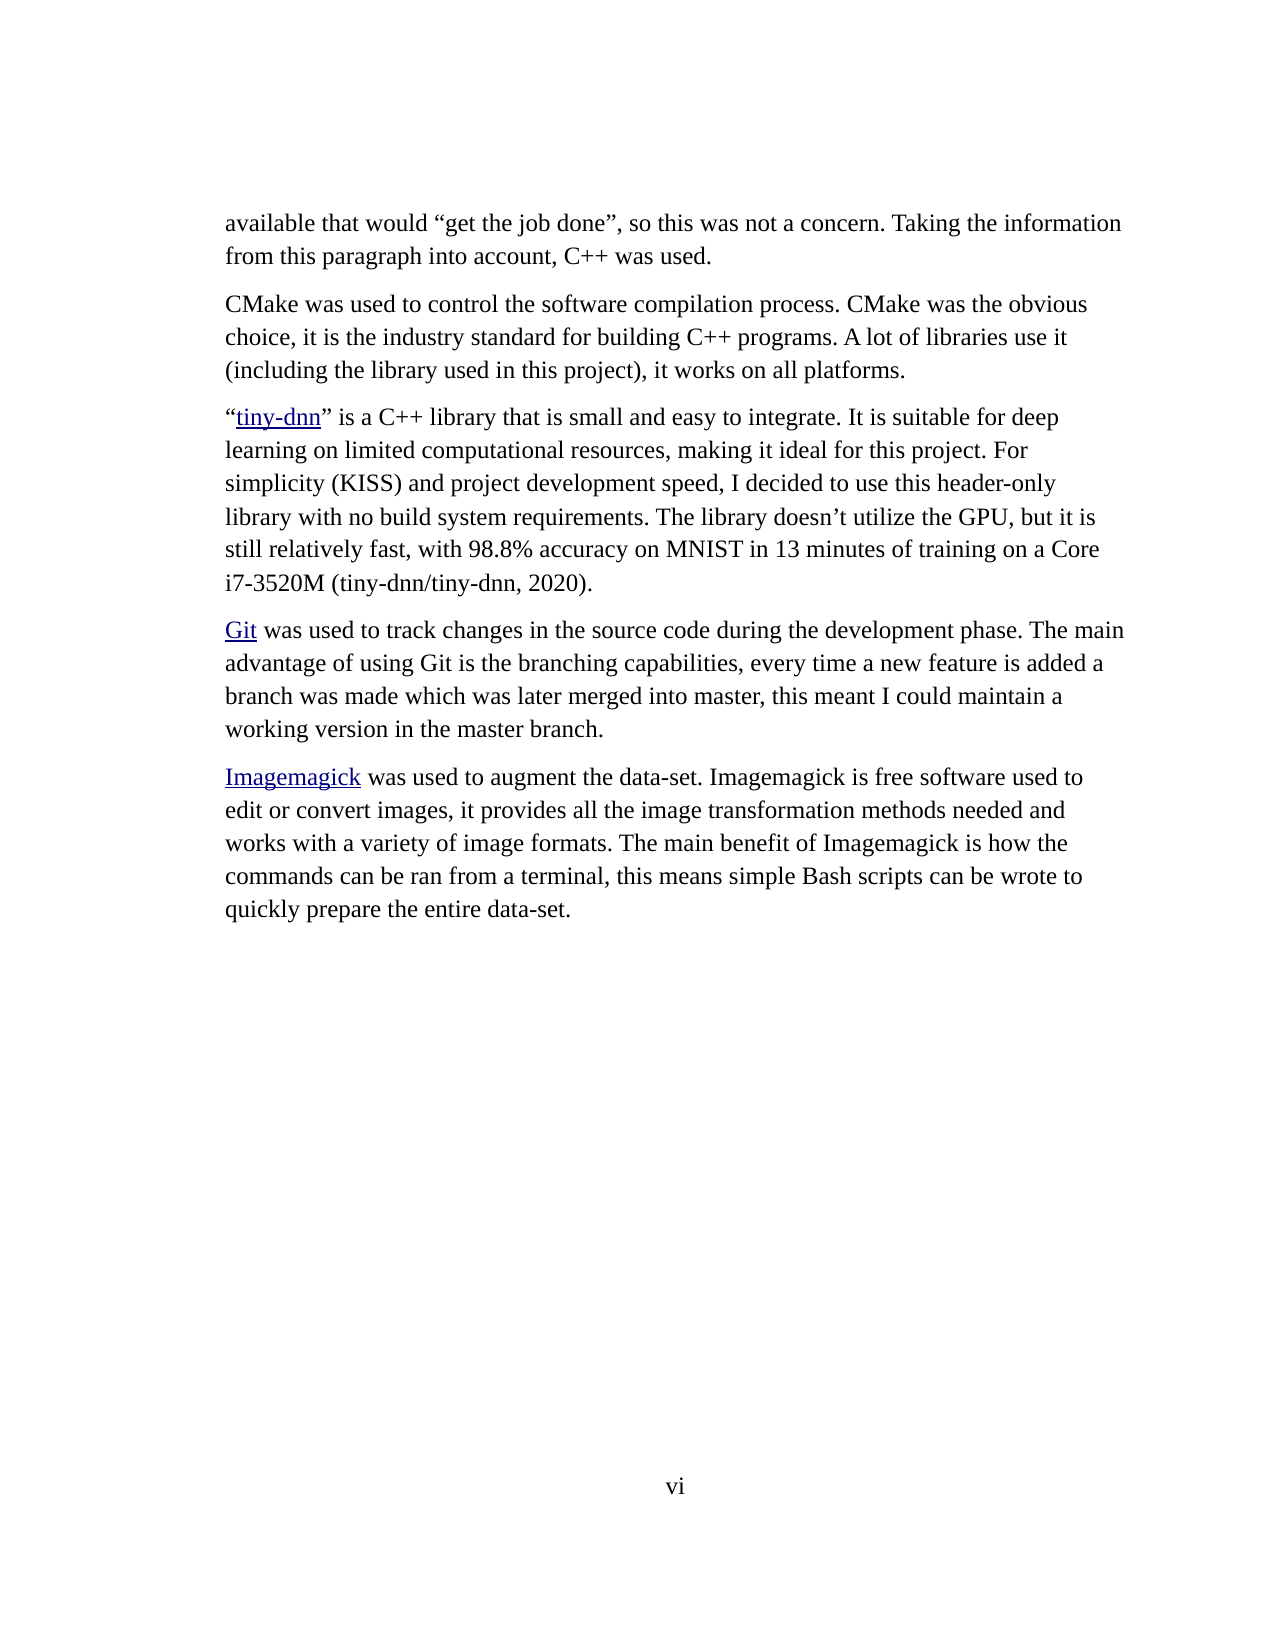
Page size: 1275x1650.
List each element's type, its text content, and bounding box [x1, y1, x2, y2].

text available that would “get the job done”, so this was not a concern. Taking the information from this paragraph into account, C++ was used. [225, 208, 1125, 270]
text CMake was used to control the software compilation process. CMake was the obvious choice, it is the industry standard for building C++ programs. A lot of libraries use it (including the library used in this project), it works on all platforms. [225, 289, 1125, 384]
text Git was used to track changes in the source code during the development phase. The main advantage of using Git is the branching capabilities, every time a new feature is added a branch was made which was later merged into master, this meant I could maintain a working version in the master branch. [225, 615, 1125, 743]
text Imagemagick was used to augment the data-set. Imagemagick is free software used to edit or convert images, it provides all the image transformation methods needed and works with a variety of image formats. The main benefit of Imagemagick is how the commands can be ran from a terminal, this means simple Bash scripts can be wrote to quickly prepare the entire data-set. [225, 762, 1125, 923]
text “tiny-dnn” is a C++ library that is small and easy to integrate. It is suitable for deep learning on limited computational resources, making it ideal for this project. For simplicity (KISS) and project development speed, I decided to use this header-only library with no build system requirements. The library doesn’t utilize the GPU, but it is still relatively fast, with 98.8% accuracy on MNIST in 13 minutes of training on a Core i7-3520M (tiny-dnn/tiny-dnn, 2020). [225, 402, 1125, 596]
